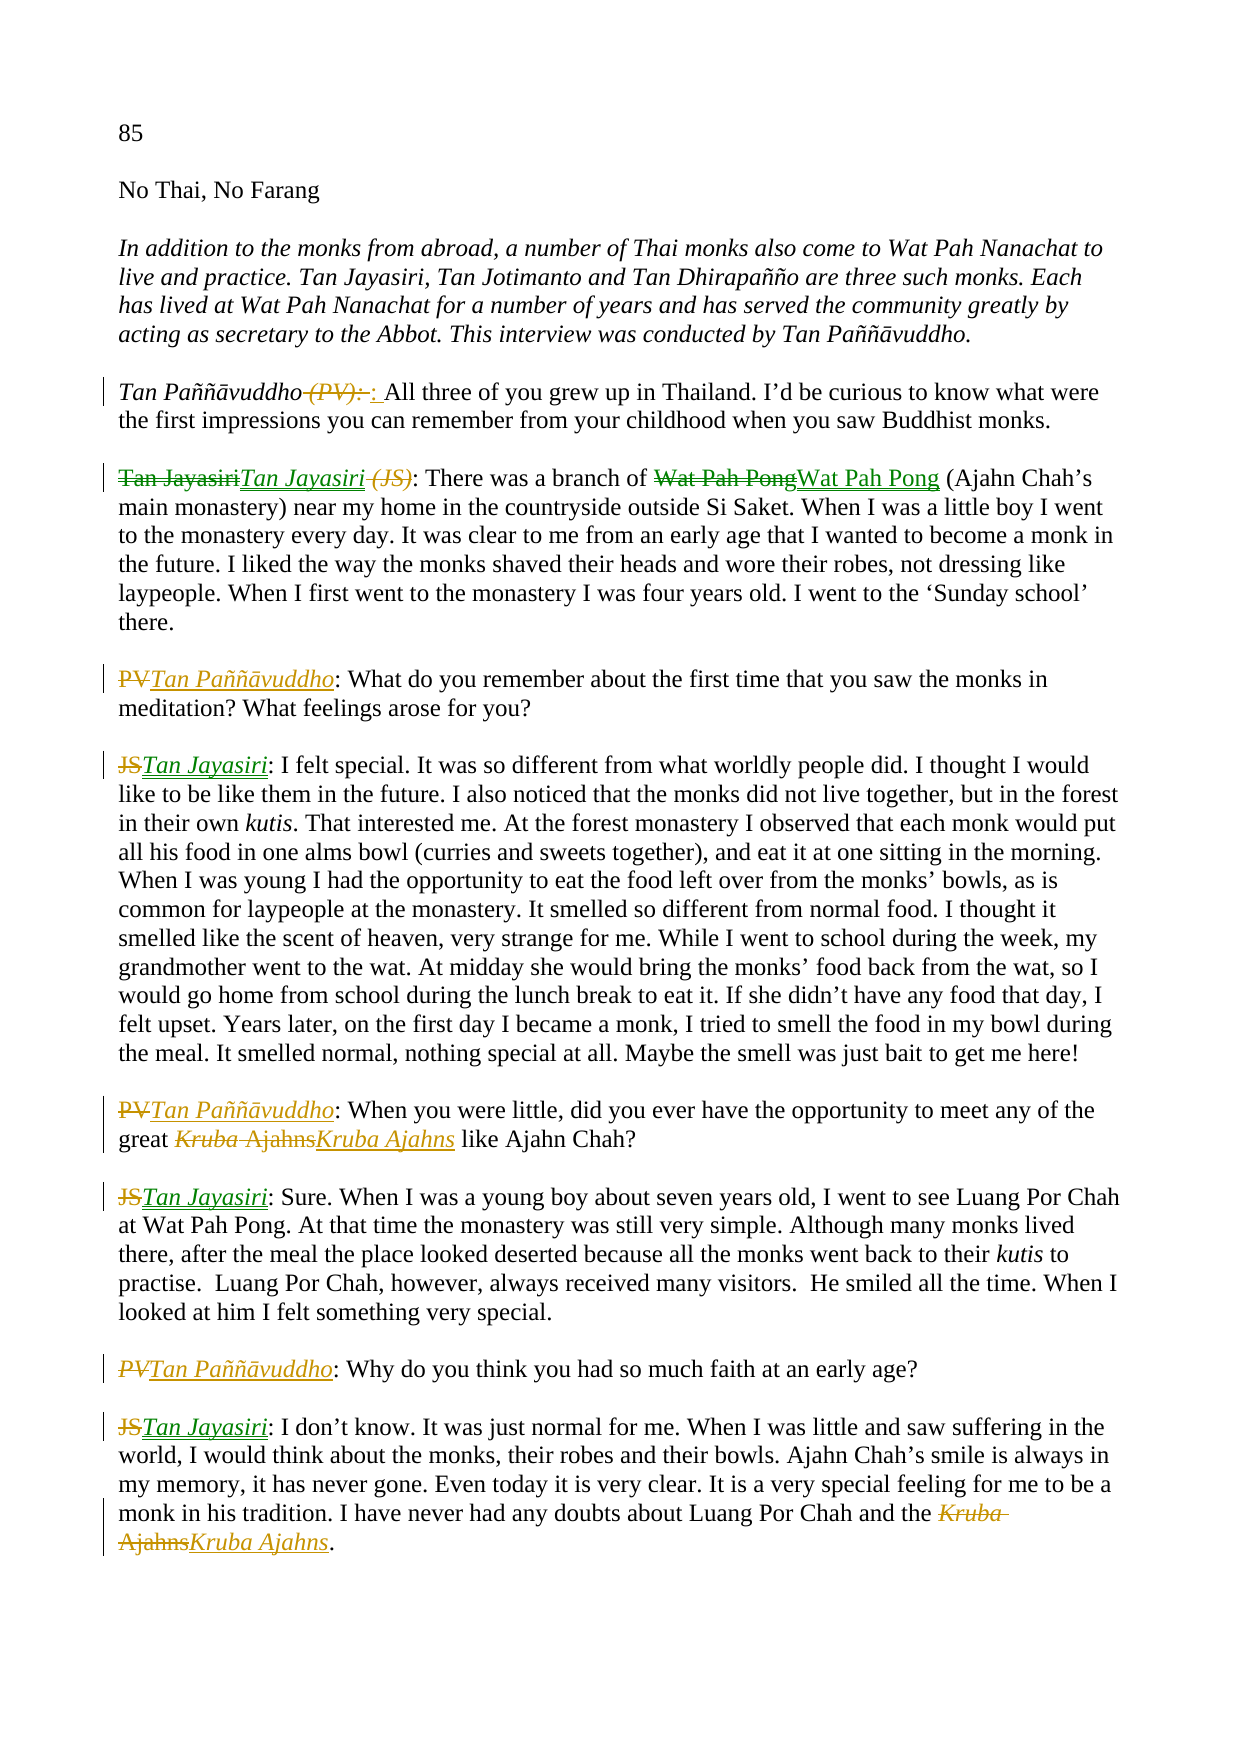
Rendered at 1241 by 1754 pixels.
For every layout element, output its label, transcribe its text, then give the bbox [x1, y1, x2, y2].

text In addition to the monks from abroad, a number of Thai monks also come to Wat Pah Nanachat to live and practice. Tan Jayasiri, Tan Jotimanto and Tan Dhirapañño are three such monks. Each has lived at Wat Pah Nanachat for a number of years and has served the community greatly by acting as secretary to the Abbot. This interview was conducted by Tan Paññāvuddho. [118, 233, 1122, 348]
text Tan Paññāvuddho‎: When you were little, did you ever have the opportunity to meet any of the great Kruba Ajahns‎‎ like Ajahn Chah? [118, 1096, 1122, 1153]
text Tan Paññāvuddho‎: Why do you think you had so much faith at an early age? [118, 1354, 1122, 1383]
text Tan Paññāvuddho: What do you remember about the first time that you saw the monks in meditation? What feelings arose for you? [118, 664, 1122, 722]
text Tan Jayasiri: Sure. When I was a young boy about seven years old, I went to see Luang Por Chah at Wat Pah Pong. At that time the monastery was still very simple. Although many monks lived there, after the meal the place looked deserted because all the monks went back to their kutis to practise. Luang Por Chah, however, always received many visitors. He smiled all the time. When I looked at him I felt something very special. [118, 1182, 1122, 1326]
text 85 [118, 118, 1122, 147]
text Tan Paññāvuddho: All three of you grew up in Thailand. I’d be curious to know what were the first impressions you can remember from your childhood when you saw Buddhist monks. [118, 377, 1122, 434]
text Tan Jayasiri: I don’t know. It was just normal for me. When I was little and saw suffering in the world, I would think about the monks, their robes and their bowls. Ajahn Chah’s smile is always in my memory, it has never gone. Even today it is very clear. It is a very special feeling for me to be a monk in his tradition. I have never had any doubts about Luang Por Chah and the Kruba Ajahns‎‎. [118, 1412, 1122, 1556]
text No Thai, No Farang [118, 176, 1122, 204]
text Tan Jayasiri: There was a branch of Wat Pah Pong (Ajahn Chah’s main monastery) near my home in the countryside outside Si Saket. When I was a little boy I went to the monastery every day. It was clear to me from an early age that I wanted to become a monk in the future. I liked the way the monks shaved their heads and wore their robes, not dressing like laypeople. When I first went to the monastery I was four years old. I went to the ‘Sunday school’ there. [118, 463, 1122, 636]
text Tan Jayasiri: I felt special. It was so different from what worldly people did. I thought I would like to be like them in the future. I also noticed that the monks did not live together, but in the forest in their own kutis. That interested me. At the forest monastery I observed that each monk would put all his food in one alms bowl (curries and sweets together), and eat it at one sitting in the morning. When I was young I had the opportunity to eat the food left over from the monks’ bowls, as is common for laypeople at the monastery. It smelled so different from normal food. I thought it smelled like the scent of heaven, very strange for me. While I went to school during the week, my grandmother went to the wat. At midday she would bring the monks’ food back from the wat, so I would go home from school during the lunch break to eat it. If she didn’t have any food that day, I felt upset. Years later, on the first day I became a monk, I tried to smell the food in my bowl during the meal. It smelled normal, nothing special at all. Maybe the smell was just bait to get me here! [118, 751, 1122, 1067]
